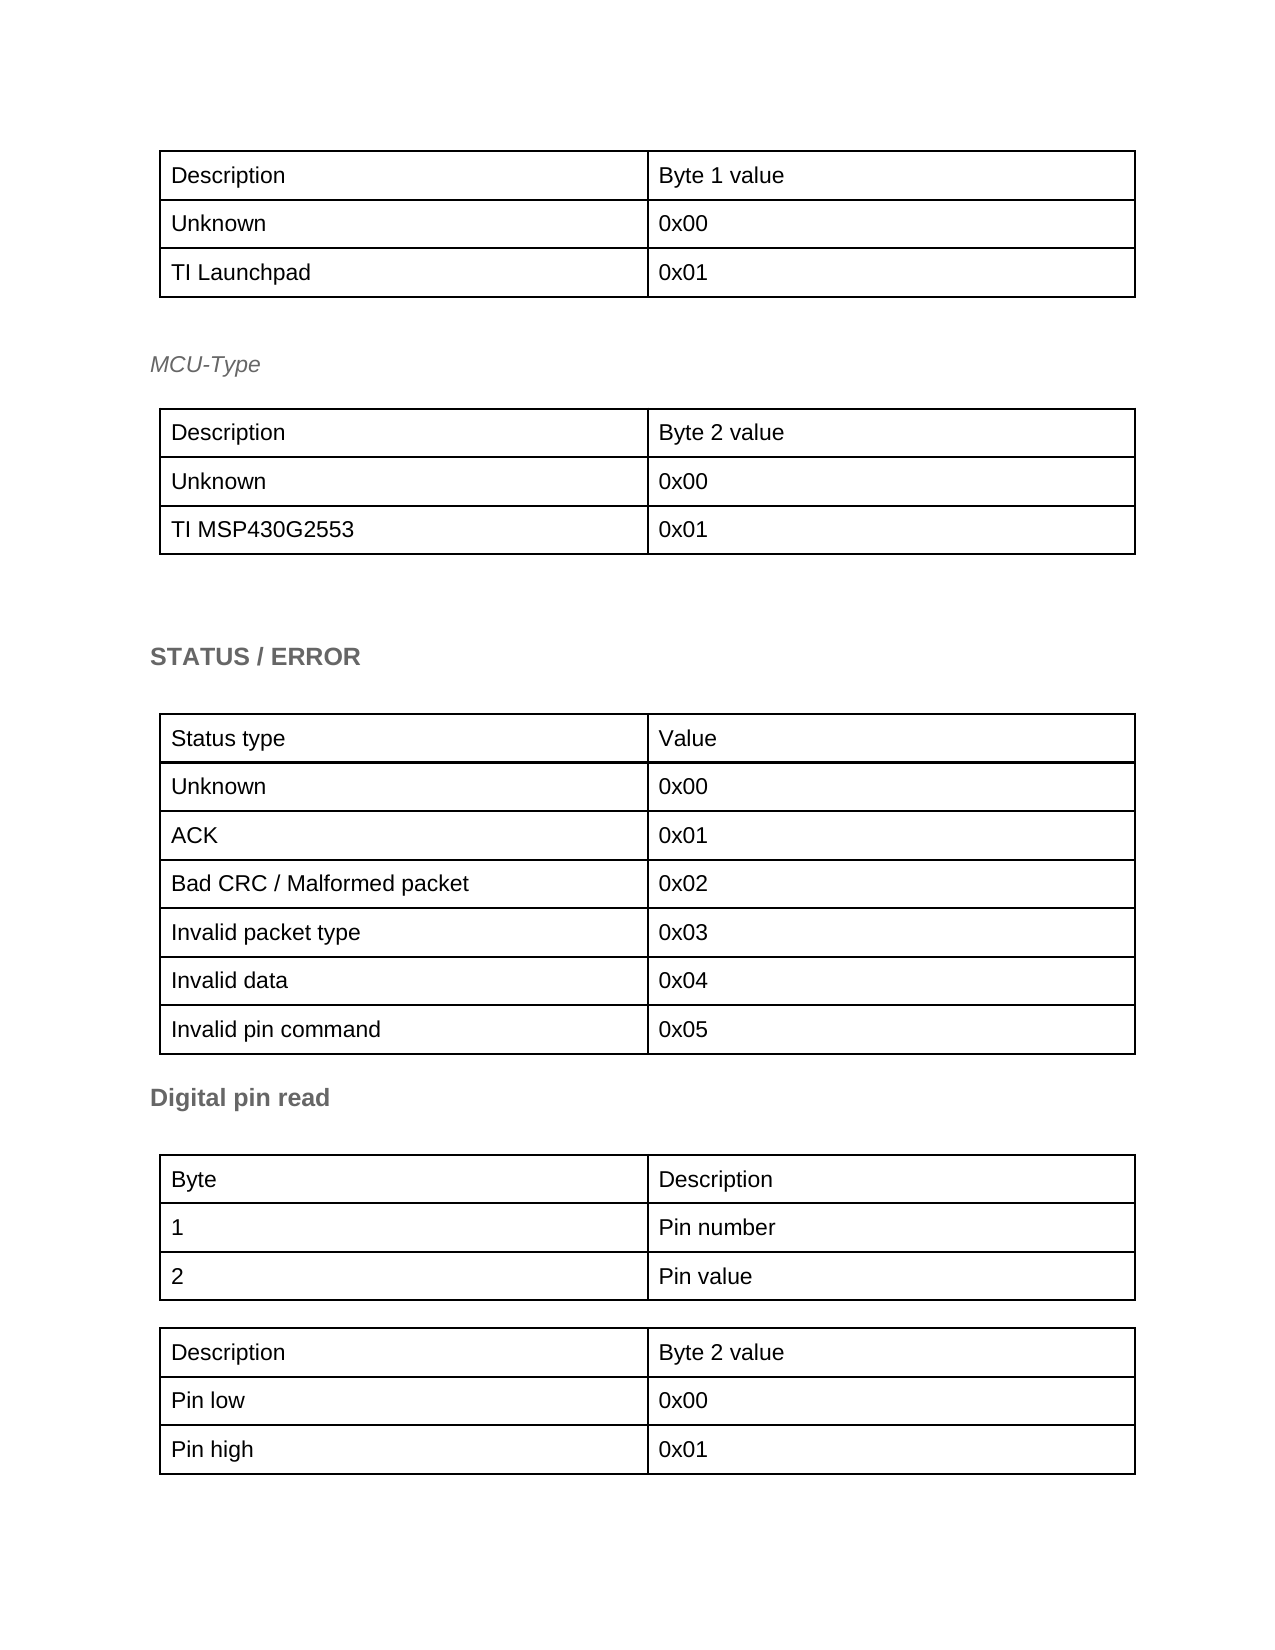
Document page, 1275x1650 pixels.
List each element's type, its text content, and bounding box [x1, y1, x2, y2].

table_header Value [649, 715, 1134, 761]
table_header Description [161, 152, 647, 198]
table_cell Pin low [161, 1378, 647, 1424]
subtitle Digital pin read [150, 1084, 1125, 1112]
table_cell Pin value [649, 1253, 1134, 1299]
table_cell 0x00 [649, 201, 1134, 247]
table_cell 0x00 [649, 764, 1134, 810]
table_cell 0x00 [649, 1378, 1134, 1424]
table_header Description [161, 1329, 647, 1376]
table_cell ACK [161, 812, 647, 858]
table_header Description [161, 410, 647, 456]
table_cell 0x05 [649, 1006, 1134, 1053]
table_cell Pin number [649, 1204, 1134, 1251]
table_cell Invalid data [161, 958, 647, 1004]
table_cell 0x01 [649, 507, 1134, 553]
subtitle MCU-Type [150, 352, 1125, 378]
table_cell Unknown [161, 201, 647, 247]
table_header Byte 2 value [649, 410, 1134, 456]
table_cell TI MSP430G2553 [161, 507, 647, 553]
table_cell Bad CRC / Malformed packet [161, 861, 647, 907]
table_cell 0x01 [649, 812, 1134, 858]
table_cell Unknown [161, 458, 647, 504]
table_header Byte 1 value [649, 152, 1134, 198]
table_header Description [649, 1156, 1134, 1202]
table_cell Unknown [161, 764, 647, 810]
table_header Byte [161, 1156, 647, 1202]
table_cell 0x04 [649, 958, 1134, 1004]
table_cell 0x01 [649, 1426, 1134, 1473]
subtitle STATUS / ERROR [150, 643, 1125, 671]
table_cell Invalid packet type [161, 909, 647, 956]
table_cell 1 [161, 1204, 647, 1251]
table_cell 0x01 [649, 249, 1134, 296]
table_header Status type [161, 715, 647, 761]
table_cell Pin high [161, 1426, 647, 1473]
table_cell TI Launchpad [161, 249, 647, 296]
table_cell Invalid pin command [161, 1006, 647, 1053]
table_cell 0x03 [649, 909, 1134, 956]
table_cell 2 [161, 1253, 647, 1299]
table_cell 0x00 [649, 458, 1134, 504]
table_cell 0x02 [649, 861, 1134, 907]
table_header Byte 2 value [649, 1329, 1134, 1376]
